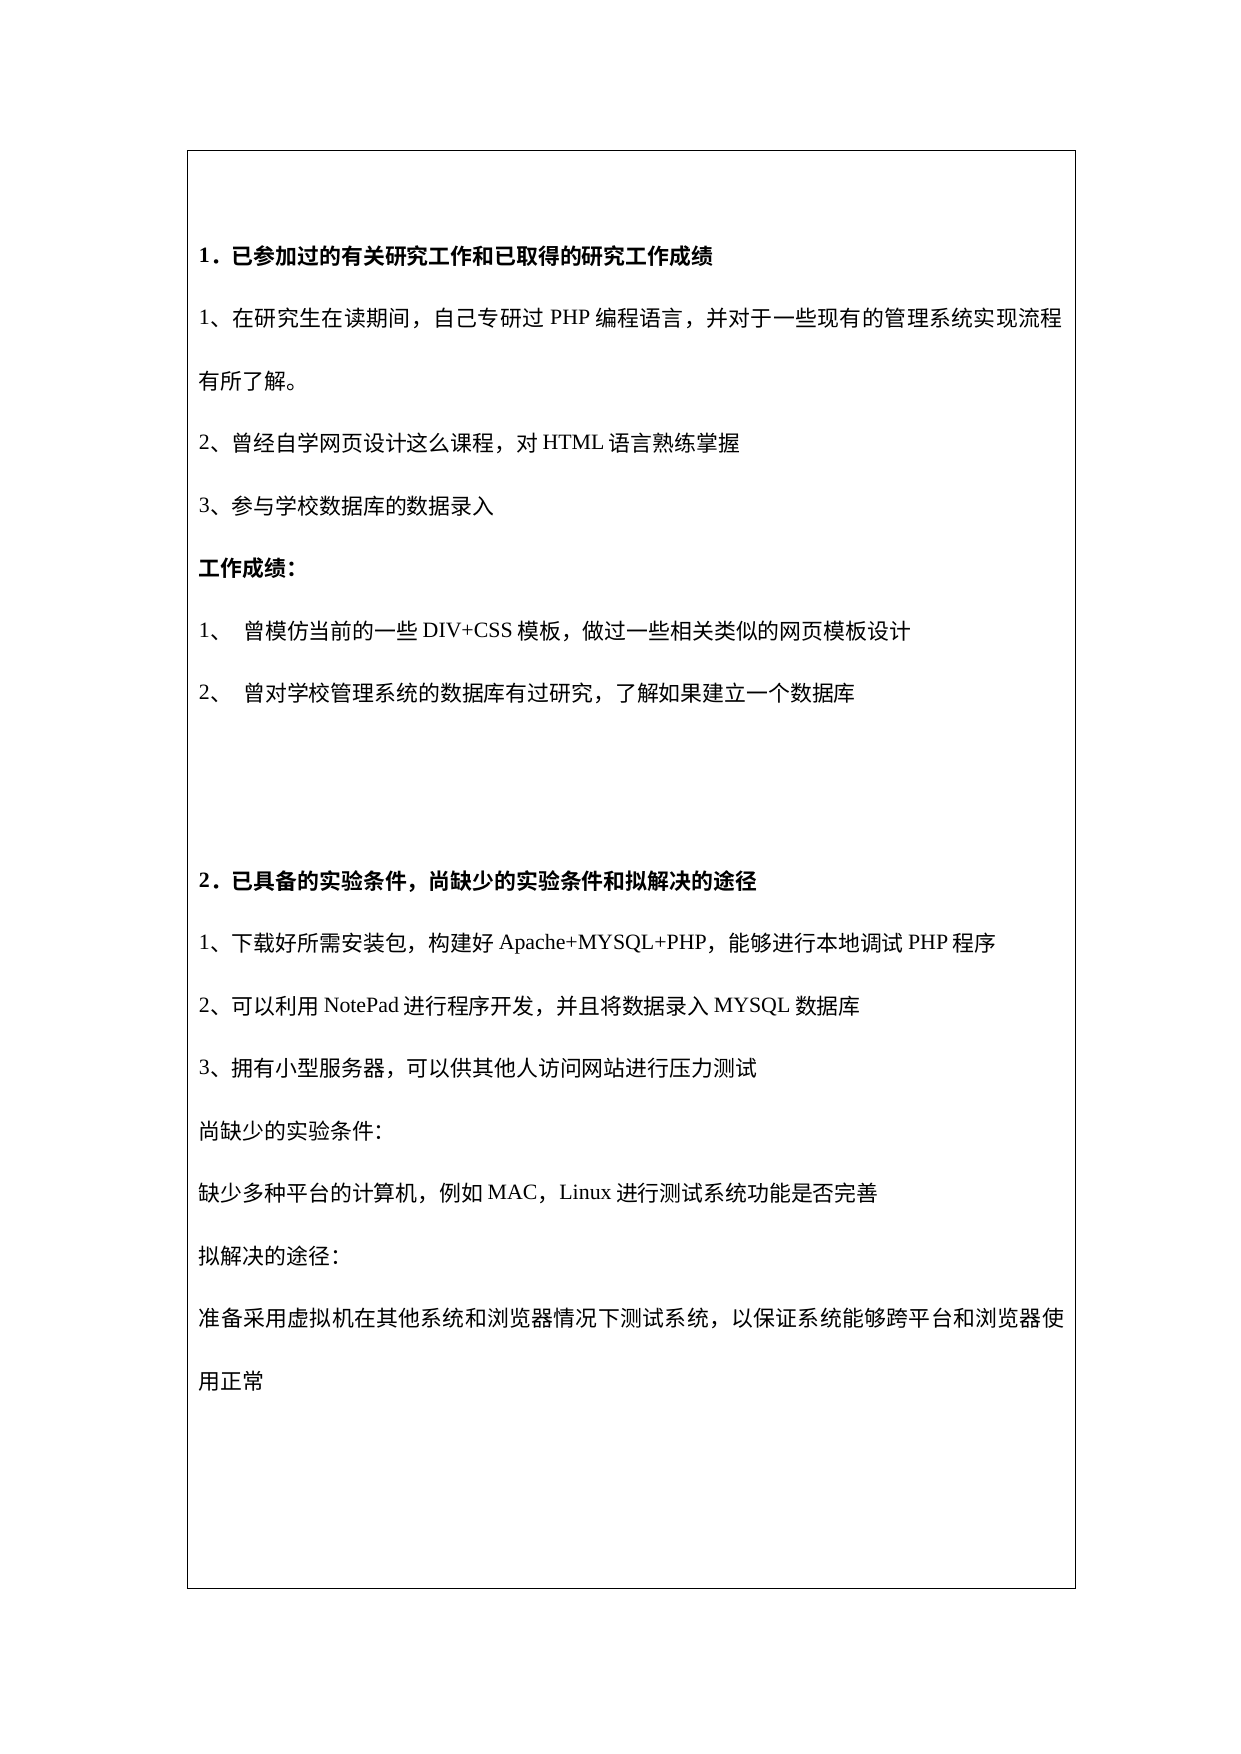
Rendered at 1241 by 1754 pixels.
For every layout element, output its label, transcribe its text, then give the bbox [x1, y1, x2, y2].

table_header 1．已参加过的有关研究工作和已取得的研究工作成绩 1、在研究生在读期间，自己专研过PHP编程语言，并对于一些现有的管理系统实现流程有所了解。 2、曾经自学网页设计这么课程，对HTML语言熟练掌握 3、参与学校数据库的数据录入 工作成绩： 1、 曾模仿当前的一些DIV+CSS模板，做过一些相关类似的网页模板设计 2、 曾对学校管理系统的数据库有过研究，了解如果建立一个数据库 2．已具备的实验条件，尚缺少的实验条件和拟解决的途径 下载好所需安装包，构建好Apache+MYSQL+PHP，能够进行本地调试PHP程序 可以利用NotePad进行程序开发，并且将数据录入MYSQL数据库 拥有小型服务器，可以供其他人访问网站进行压力测试 尚缺少的实验条件： 缺少多种平台的计算机，例如MAC，Linux进行测试系统功能是否完善 拟解决的途径： 准备采用虚拟机在其他系统和浏览器情况下测试系统，以保证系统能够跨平台和浏览器使用正常 [188, 151, 1075, 1588]
